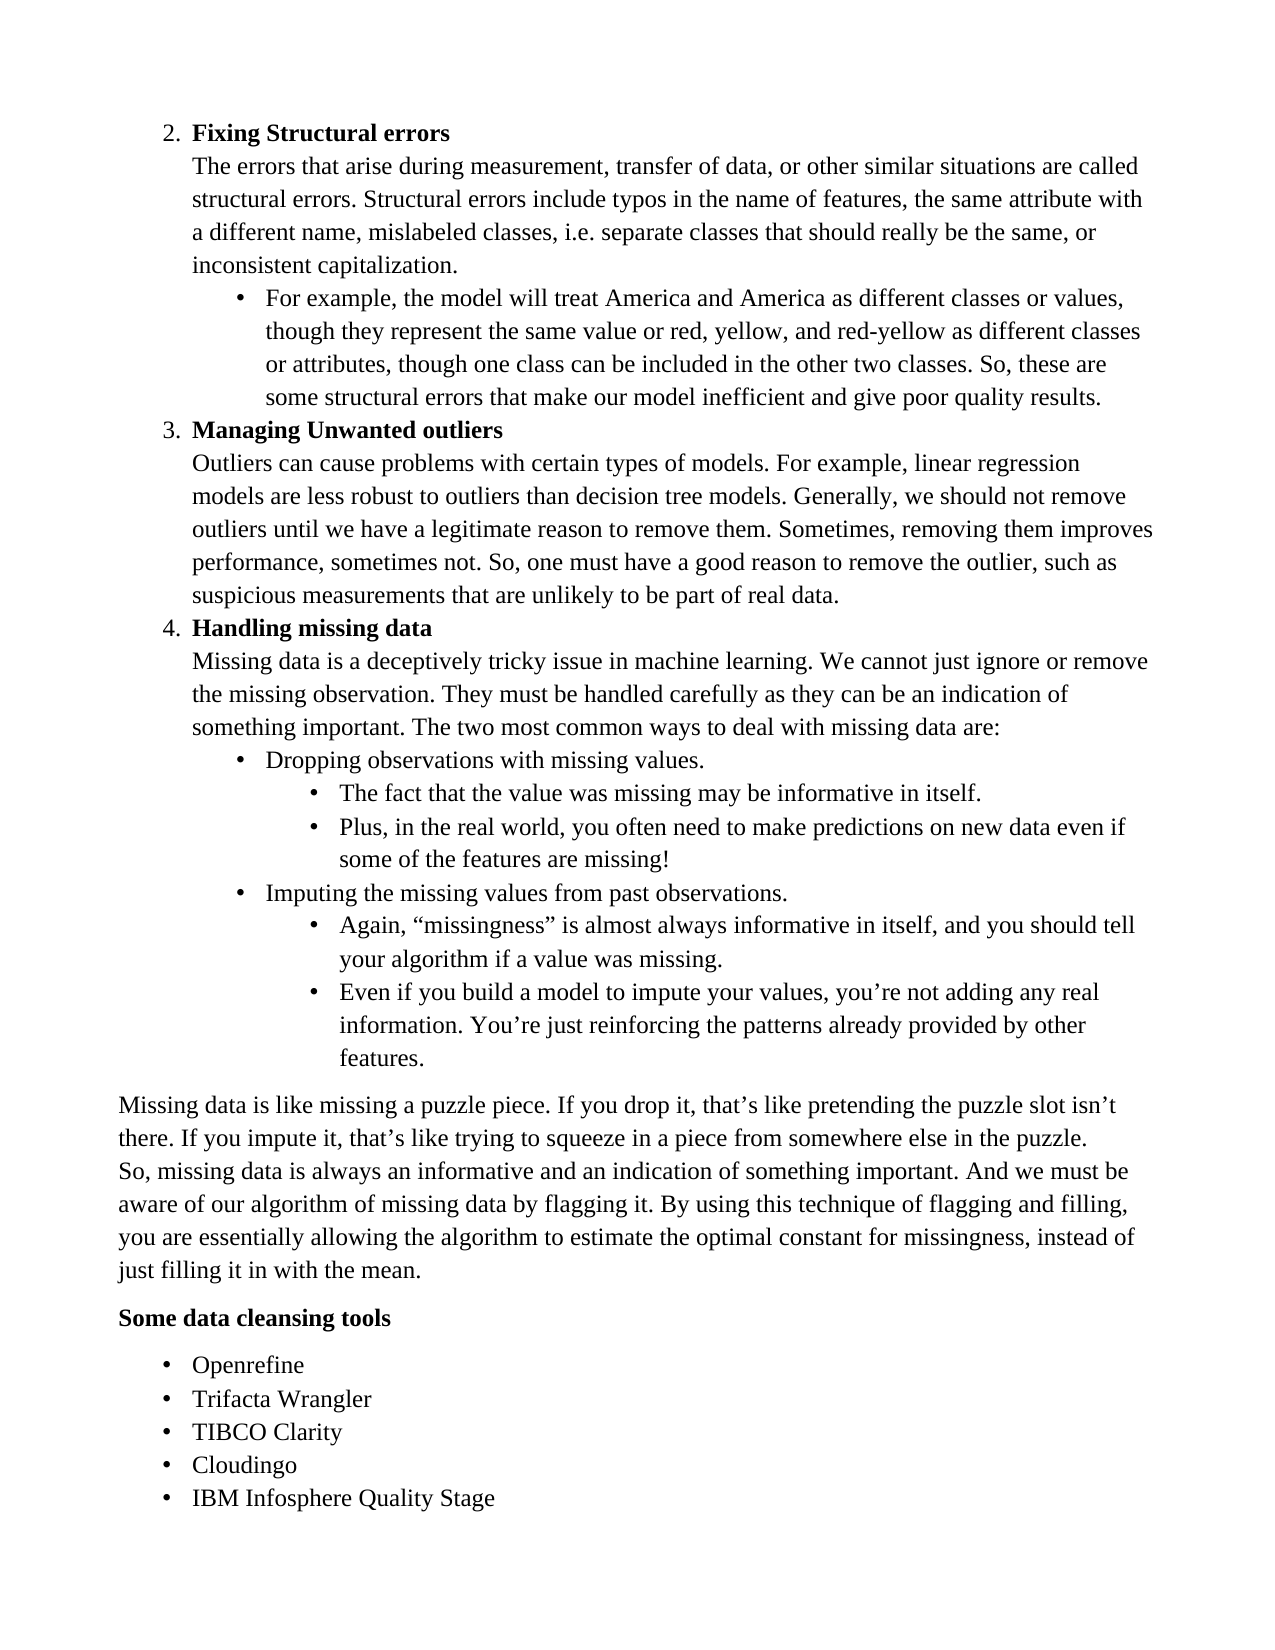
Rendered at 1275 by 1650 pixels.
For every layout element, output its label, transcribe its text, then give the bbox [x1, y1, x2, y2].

list Dropping observations with missing values. [236, 746, 1157, 774]
list For example, the model will treat America and America as different classes or values, though they represent the same value or red, yellow, and red-yellow as different classes or attributes, though one class can be included in the other two classes. So, these are some structural errors that make our model inefficient and give poor quality results. [236, 283, 1157, 411]
list Handling missing data Missing data is a deceptively tricky issue in machine learning. We cannot just ignore or remove the missing observation. They must be handled carefully as they can be an indication of something important. The two most common ways to deal with missing data are: [162, 613, 1157, 741]
list IBM Infosphere Quality Stage [162, 1483, 1157, 1511]
list Cloudingo [162, 1450, 1157, 1478]
list Openrefine [162, 1351, 1157, 1379]
text Some data cleansing tools [118, 1303, 1157, 1332]
list Again, “missingness” is almost always informative in itself, and you should tell your algorithm if a value was missing. [309, 911, 1157, 972]
list Even if you build a model to impute your values, you’re not adding any real information. You’re just reinforcing the patterns already provided by other features. [309, 977, 1157, 1071]
text Missing data is like missing a puzzle piece. If you drop it, that’s like pretending the puzzle slot isn’t there. If you impute it, that’s like trying to squeeze in a piece from somewhere else in the puzzle. So, missing data is always an informative and an indication of something important. And we must be aware of our algorithm of missing data by flagging it. By using this technique of flagging and filling, you are essentially allowing the algorithm to estimate the optimal constant for missingness, instead of just filling it in with the mean. [118, 1090, 1157, 1284]
list Fixing Structural errors The errors that arise during measurement, transfer of data, or other similar situations are called structural errors. Structural errors include typos in the name of features, the same attribute with a different name, mislabeled classes, i.e. separate classes that should really be the same, or inconsistent capitalization. [162, 118, 1157, 279]
list Trifacta Wrangler [162, 1384, 1157, 1412]
list Plus, in the real world, you often need to make predictions on new data even if some of the features are missing! [309, 812, 1157, 873]
list TIBCO Clarity [162, 1417, 1157, 1445]
list Imputing the missing values from past observations. [236, 878, 1157, 906]
list Managing Unwanted outliers Outliers can cause problems with certain types of models. For example, linear regression models are less robust to outliers than decision tree models. Generally, we should not remove outliers until we have a legitimate reason to remove them. Sometimes, removing them improves performance, sometimes not. So, one must have a good reason to remove the outlier, such as suspicious measurements that are unlikely to be part of real data. [162, 415, 1157, 609]
list The fact that the value was missing may be informative in itself. [309, 778, 1157, 807]
